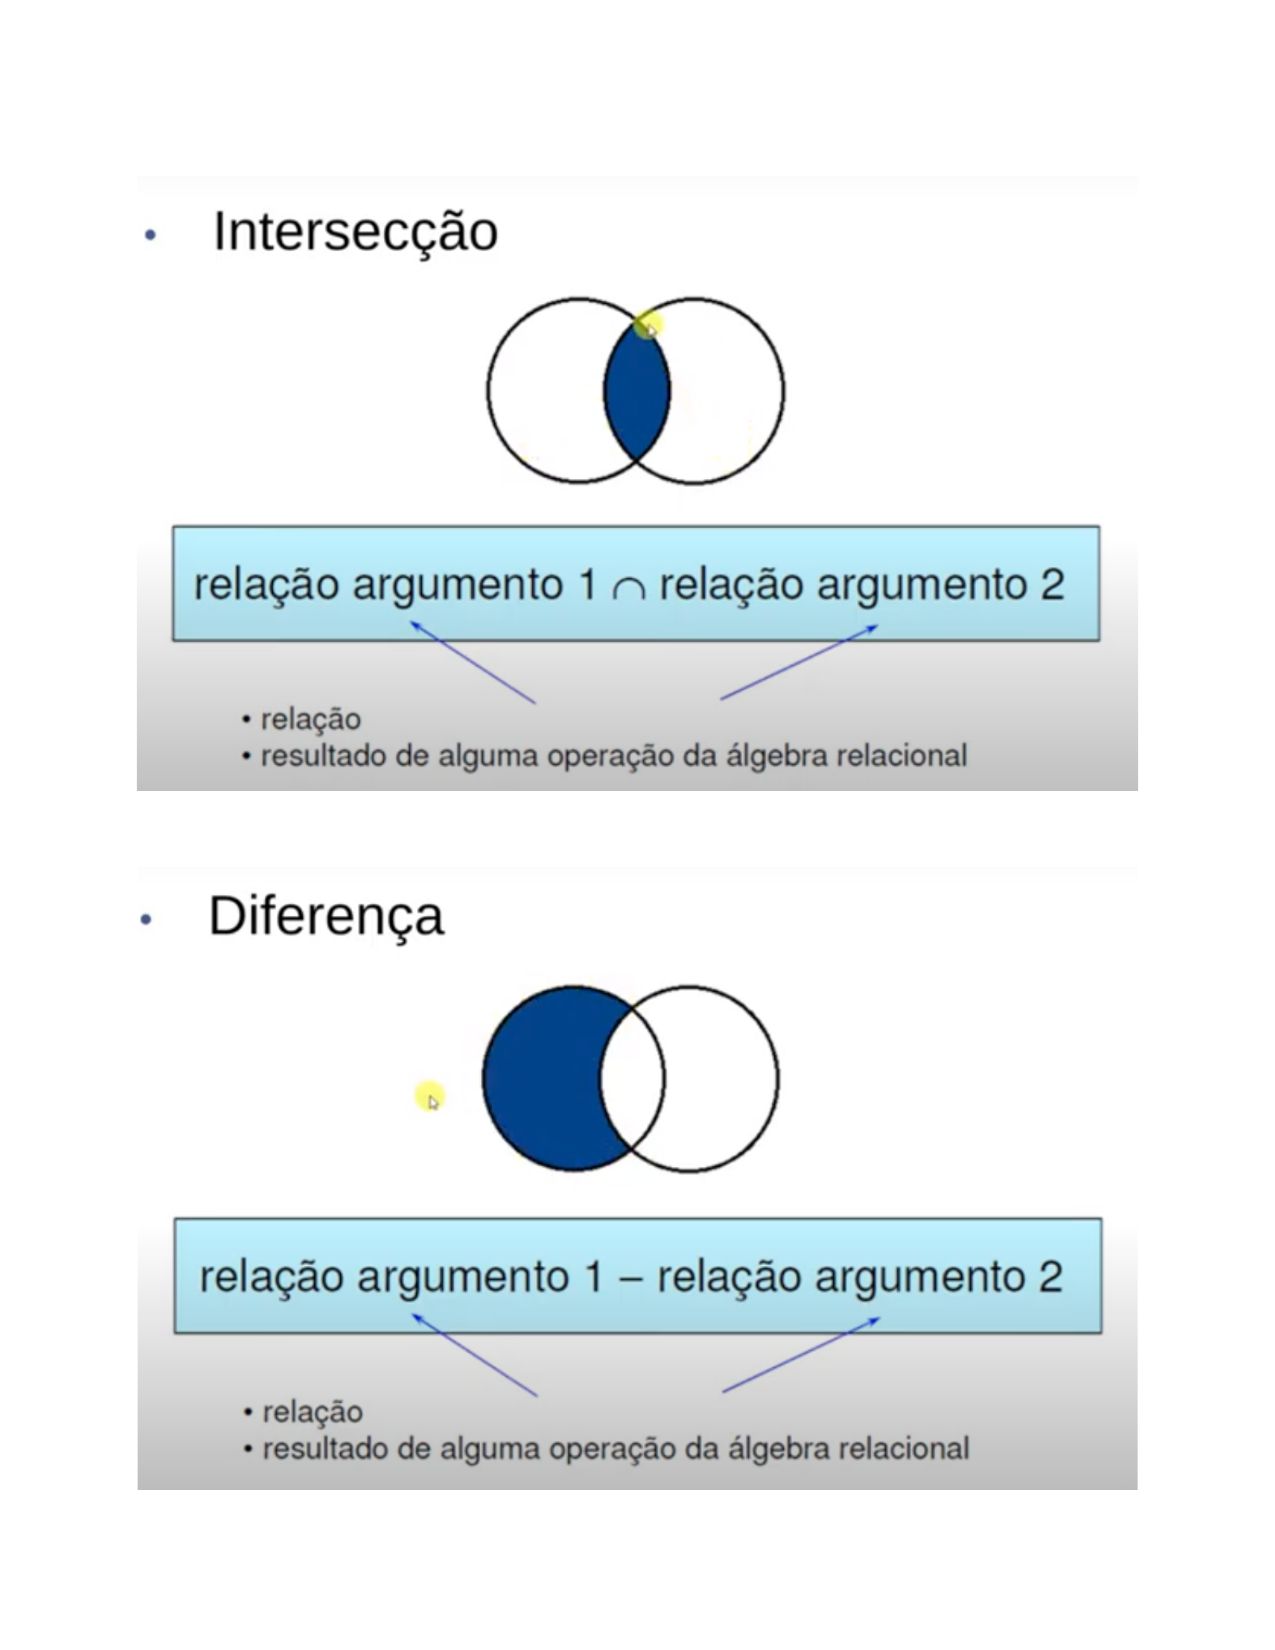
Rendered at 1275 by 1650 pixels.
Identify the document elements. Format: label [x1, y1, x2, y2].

picture [136, 176, 1139, 791]
picture [137, 867, 1138, 1490]
